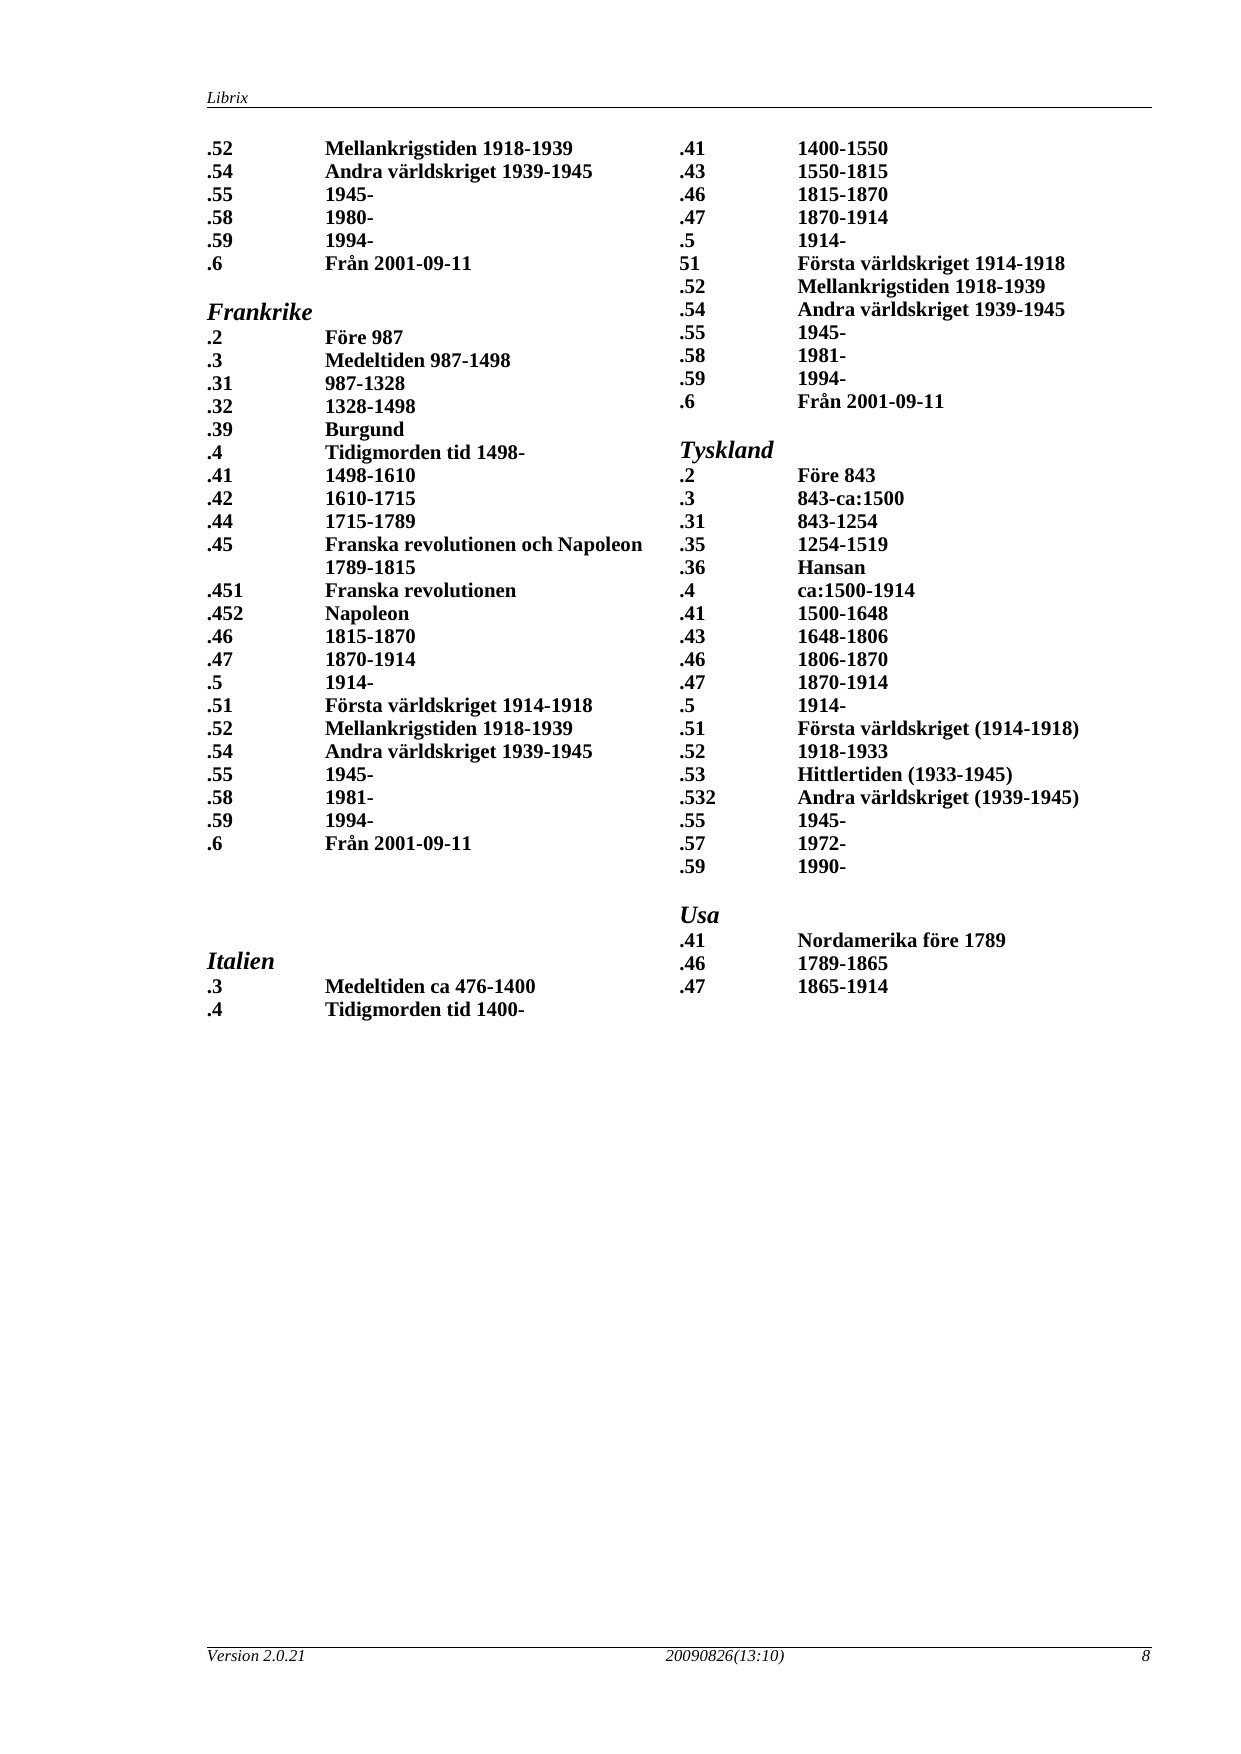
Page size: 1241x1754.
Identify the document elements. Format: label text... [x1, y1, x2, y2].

text .5 1914- [679, 229, 1152, 252]
text .52 1918-1933 [679, 740, 1152, 763]
text .3 Medeltiden 987-1498 [207, 348, 679, 372]
text .45 Franska revolutionen och Napoleon 1789-1815 [207, 533, 679, 579]
text .46 1815-1870 [207, 625, 679, 648]
text .5 1914- [207, 671, 679, 694]
text .55 1945- [207, 183, 679, 206]
text Usa [679, 901, 1152, 929]
text .43 1550-1815 [679, 160, 1152, 183]
text .54 Andra världskriget 1939-1945 [207, 740, 679, 763]
text .51 Första världskriget (1914-1918) [679, 717, 1152, 740]
text .451 Franska revolutionen [207, 579, 679, 602]
text .36 Hansan [679, 556, 1152, 579]
text .47 1865-1914 [679, 975, 1152, 998]
text .41 1498-1610 [207, 464, 679, 487]
text .59 1994- [679, 367, 1152, 390]
text .57 1972- [679, 832, 1152, 855]
text .31 987-1328 [207, 372, 679, 394]
text Italien [207, 947, 679, 975]
text .4 Tidigmorden tid 1400- [207, 998, 679, 1021]
text .4 Tidigmorden tid 1498- [207, 441, 679, 464]
text .35 1254-1519 [679, 533, 1152, 556]
text .2 Före 843 [679, 464, 1152, 487]
text Frankrike [207, 298, 679, 326]
text .532 Andra världskriget (1939-1945) [679, 786, 1152, 809]
text .52 Mellankrigstiden 1918-1939 [679, 275, 1152, 298]
text .47 1870-1914 [679, 671, 1152, 694]
text .6 Från 2001-09-11 [207, 832, 679, 855]
text .55 1945- [679, 321, 1152, 344]
text .5 1914- [679, 694, 1152, 717]
text .2 Före 987 [207, 326, 679, 348]
text .46 1815-1870 [679, 183, 1152, 206]
text .52 Mellankrigstiden 1918-1939 [207, 137, 679, 160]
text .43 1648-1806 [679, 625, 1152, 648]
text .4 ca:1500-1914 [679, 579, 1152, 602]
text .41 1500-1648 [679, 602, 1152, 625]
text .46 1789-1865 [679, 952, 1152, 975]
text .58 1981- [207, 786, 679, 809]
text Tyskland [679, 436, 1152, 464]
text .47 1870-1914 [679, 206, 1152, 229]
text .6 Från 2001-09-11 [207, 252, 679, 275]
text .51 Första världskriget 1914-1918 [207, 694, 679, 717]
text 51 Första världskriget 1914-1918 [679, 252, 1152, 275]
text .3 Medeltiden ca 476-1400 [207, 975, 679, 998]
text .55 1945- [679, 809, 1152, 832]
text .42 1610-1715 [207, 487, 679, 510]
text .59 1990- [679, 855, 1152, 878]
text .3 843-ca:1500 [679, 487, 1152, 510]
text .55 1945- [207, 763, 679, 786]
text .44 1715-1789 [207, 510, 679, 533]
text .41 1400-1550 [679, 137, 1152, 160]
text .452 Napoleon [207, 602, 679, 625]
text .47 1870-1914 [207, 648, 679, 671]
text .52 Mellankrigstiden 1918-1939 [207, 717, 679, 740]
text .58 1980- [207, 206, 679, 229]
text .31 843-1254 [679, 510, 1152, 533]
text .46 1806-1870 [679, 648, 1152, 671]
text .59 1994- [207, 229, 679, 252]
text .6 Från 2001-09-11 [679, 390, 1152, 413]
text .53 Hittlertiden (1933-1945) [679, 763, 1152, 786]
text .54 Andra världskriget 1939-1945 [679, 298, 1152, 321]
text .54 Andra världskriget 1939-1945 [207, 160, 679, 183]
text .39 Burgund [207, 418, 679, 441]
text .32 1328-1498 [207, 394, 679, 418]
text .58 1981- [679, 344, 1152, 367]
text .41 Nordamerika före 1789 [679, 929, 1152, 952]
text .59 1994- [207, 809, 679, 832]
